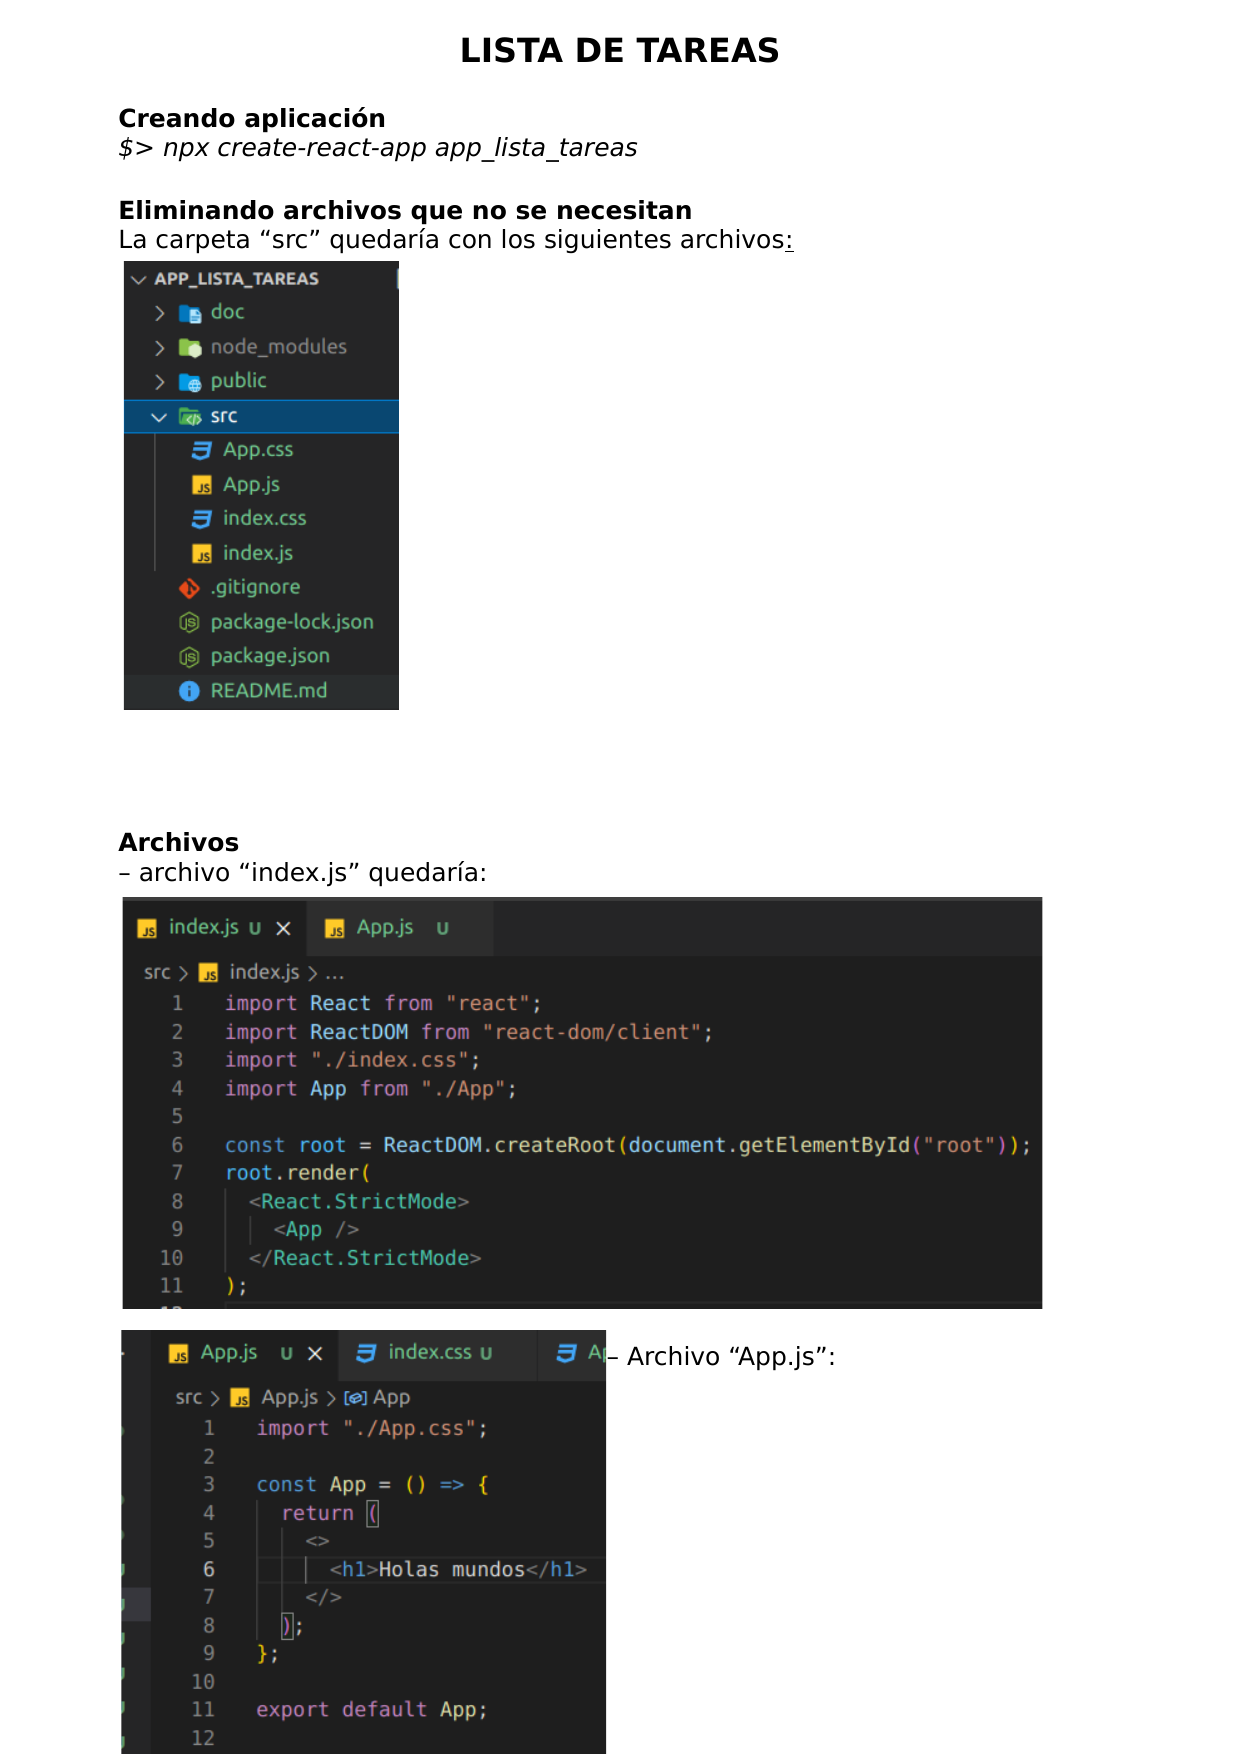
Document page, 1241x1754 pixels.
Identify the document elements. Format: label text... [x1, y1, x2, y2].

text Archivos [118, 829, 1122, 858]
text Creando aplicación [118, 104, 1122, 133]
text – archivo “index.js” quedaría: [118, 858, 1122, 887]
text $> npx create-react-app app_lista_tareas [118, 133, 1122, 162]
text LISTA DE TAREAS [118, 31, 1122, 70]
picture [122, 897, 1043, 1309]
text Eliminando archivos que no se necesitan [118, 197, 1122, 226]
picture [123, 261, 399, 710]
text – Archivo “App.js”: [607, 1342, 1122, 1371]
picture [121, 1330, 607, 1754]
text La carpeta “src” quedaría con los siguientes archivos: [118, 226, 1122, 255]
